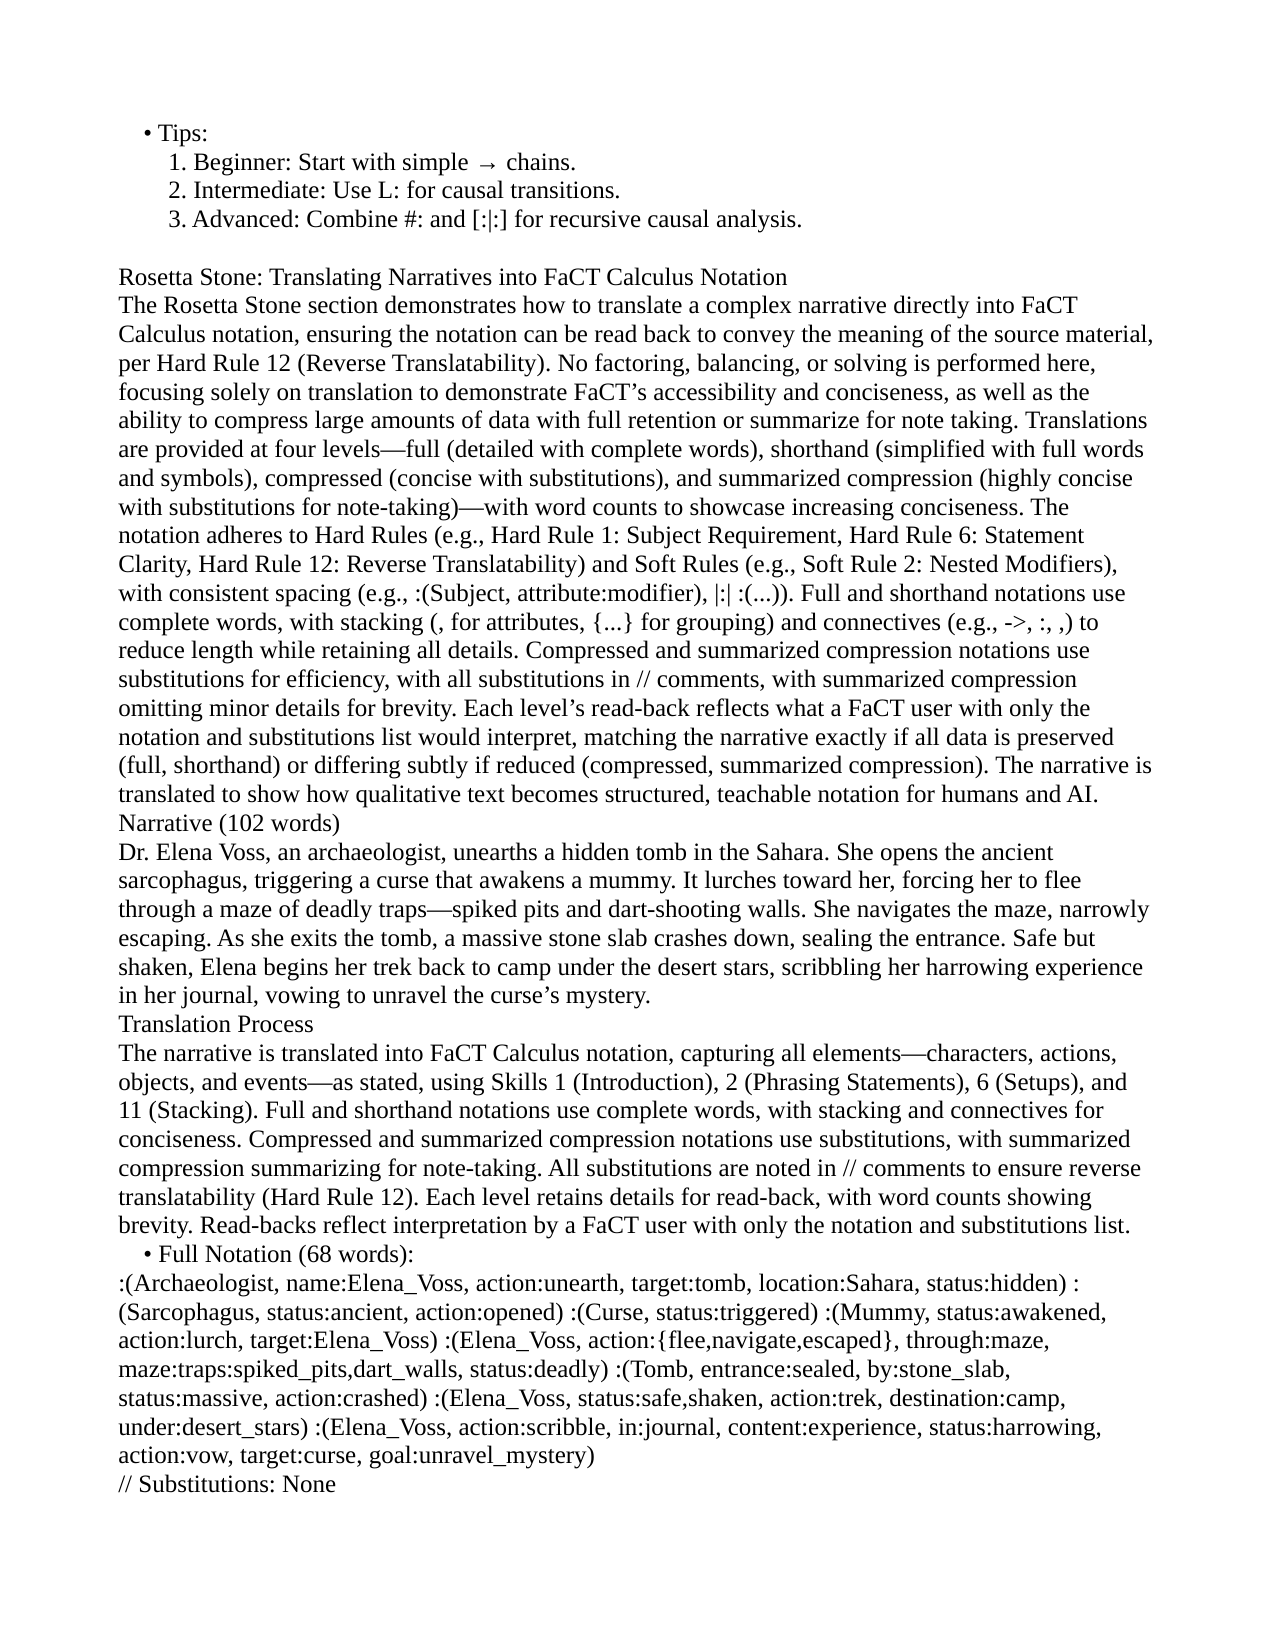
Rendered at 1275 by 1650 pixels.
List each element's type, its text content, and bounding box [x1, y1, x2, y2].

text // Substitutions: None [118, 1469, 1157, 1498]
text :(Archaeologist, name:Elena_Voss, action:unearth, target:tomb, location:Sahara, status:hidden) :(Sarcophagus, status:ancient, action:opened) :(Curse, status:triggered) :(Mummy, status:awakened, action:lurch, target:Elena_Voss) :(Elena_Voss, action:{flee,navigate,escaped}, through:maze, maze:traps:spiked_pits,dart_walls, status:deadly) :(Tomb, entrance:sealed, by:stone_slab, status:massive, action:crashed) :(Elena_Voss, status:safe,shaken, action:trek, destination:camp, under:desert_stars) :(Elena_Voss, action:scribble, in:journal, content:experience, status:harrowing, action:vow, target:curse, goal:unravel_mystery) [118, 1268, 1157, 1469]
text 1. Beginner: Start with simple → chains. [118, 147, 1157, 176]
text The narrative is translated into FaCT Calculus notation, capturing all elements—characters, actions, objects, and events—as stated, using Skills 1 (Introduction), 2 (Phrasing Statements), 6 (Setups), and 11 (Stacking). Full and shorthand notations use complete words, with stacking and connectives for conciseness. Compressed and summarized compression notations use substitutions, with summarized compression summarizing for note-taking. All substitutions are noted in // comments to ensure reverse translatability (Hard Rule 12). Each level retains details for read-back, with word counts showing brevity. Read-backs reflect interpretation by a FaCT user with only the notation and substitutions list. [118, 1038, 1157, 1239]
text 2. Intermediate: Use L: for causal transitions. [118, 176, 1157, 204]
text Dr. Elena Voss, an archaeologist, unearths a hidden tomb in the Sahara. She opens the ancient sarcophagus, triggering a curse that awakens a mummy. It lurches toward her, forcing her to flee through a maze of deadly traps—spiked pits and dart-shooting walls. She navigates the maze, narrowly escaping. As she exits the tomb, a massive stone slab crashes down, sealing the entrance. Safe but shaken, Elena begins her trek back to camp under the desert stars, scribbling her harrowing experience in her journal, vowing to unravel the curse’s mystery. [118, 837, 1157, 1009]
text Translation Process [118, 1009, 1157, 1038]
text Rosetta Stone: Translating Narratives into FaCT Calculus Notation [118, 262, 1157, 291]
text • Full Notation (68 words): [118, 1239, 1157, 1268]
text Narrative (102 words) [118, 808, 1157, 837]
text The Rosetta Stone section demonstrates how to translate a complex narrative directly into FaCT Calculus notation, ensuring the notation can be read back to convey the meaning of the source material, per Hard Rule 12 (Reverse Translatability). No factoring, balancing, or solving is performed here, focusing solely on translation to demonstrate FaCT’s accessibility and conciseness, as well as the ability to compress large amounts of data with full retention or summarize for note taking. Translations are provided at four levels—full (detailed with complete words), shorthand (simplified with full words and symbols), compressed (concise with substitutions), and summarized compression (highly concise with substitutions for note-taking)—with word counts to showcase increasing conciseness. The notation adheres to Hard Rules (e.g., Hard Rule 1: Subject Requirement, Hard Rule 6: Statement Clarity, Hard Rule 12: Reverse Translatability) and Soft Rules (e.g., Soft Rule 2: Nested Modifiers), with consistent spacing (e.g., :(Subject, attribute:modifier), |:| :(...)). Full and shorthand notations use complete words, with stacking (, for attributes, {...} for grouping) and connectives (e.g., ->, :, ,) to reduce length while retaining all details. Compressed and summarized compression notations use substitutions for efficiency, with all substitutions in // comments, with summarized compression omitting minor details for brevity. Each level’s read-back reflects what a FaCT user with only the notation and substitutions list would interpret, matching the narrative exactly if all data is preserved (full, shorthand) or differing subtly if reduced (compressed, summarized compression). The narrative is translated to show how qualitative text becomes structured, teachable notation for humans and AI. [118, 291, 1157, 808]
text • Tips: [118, 118, 1157, 147]
text 3. Advanced: Combine #: and [:|:] for recursive causal analysis. [118, 204, 1157, 233]
